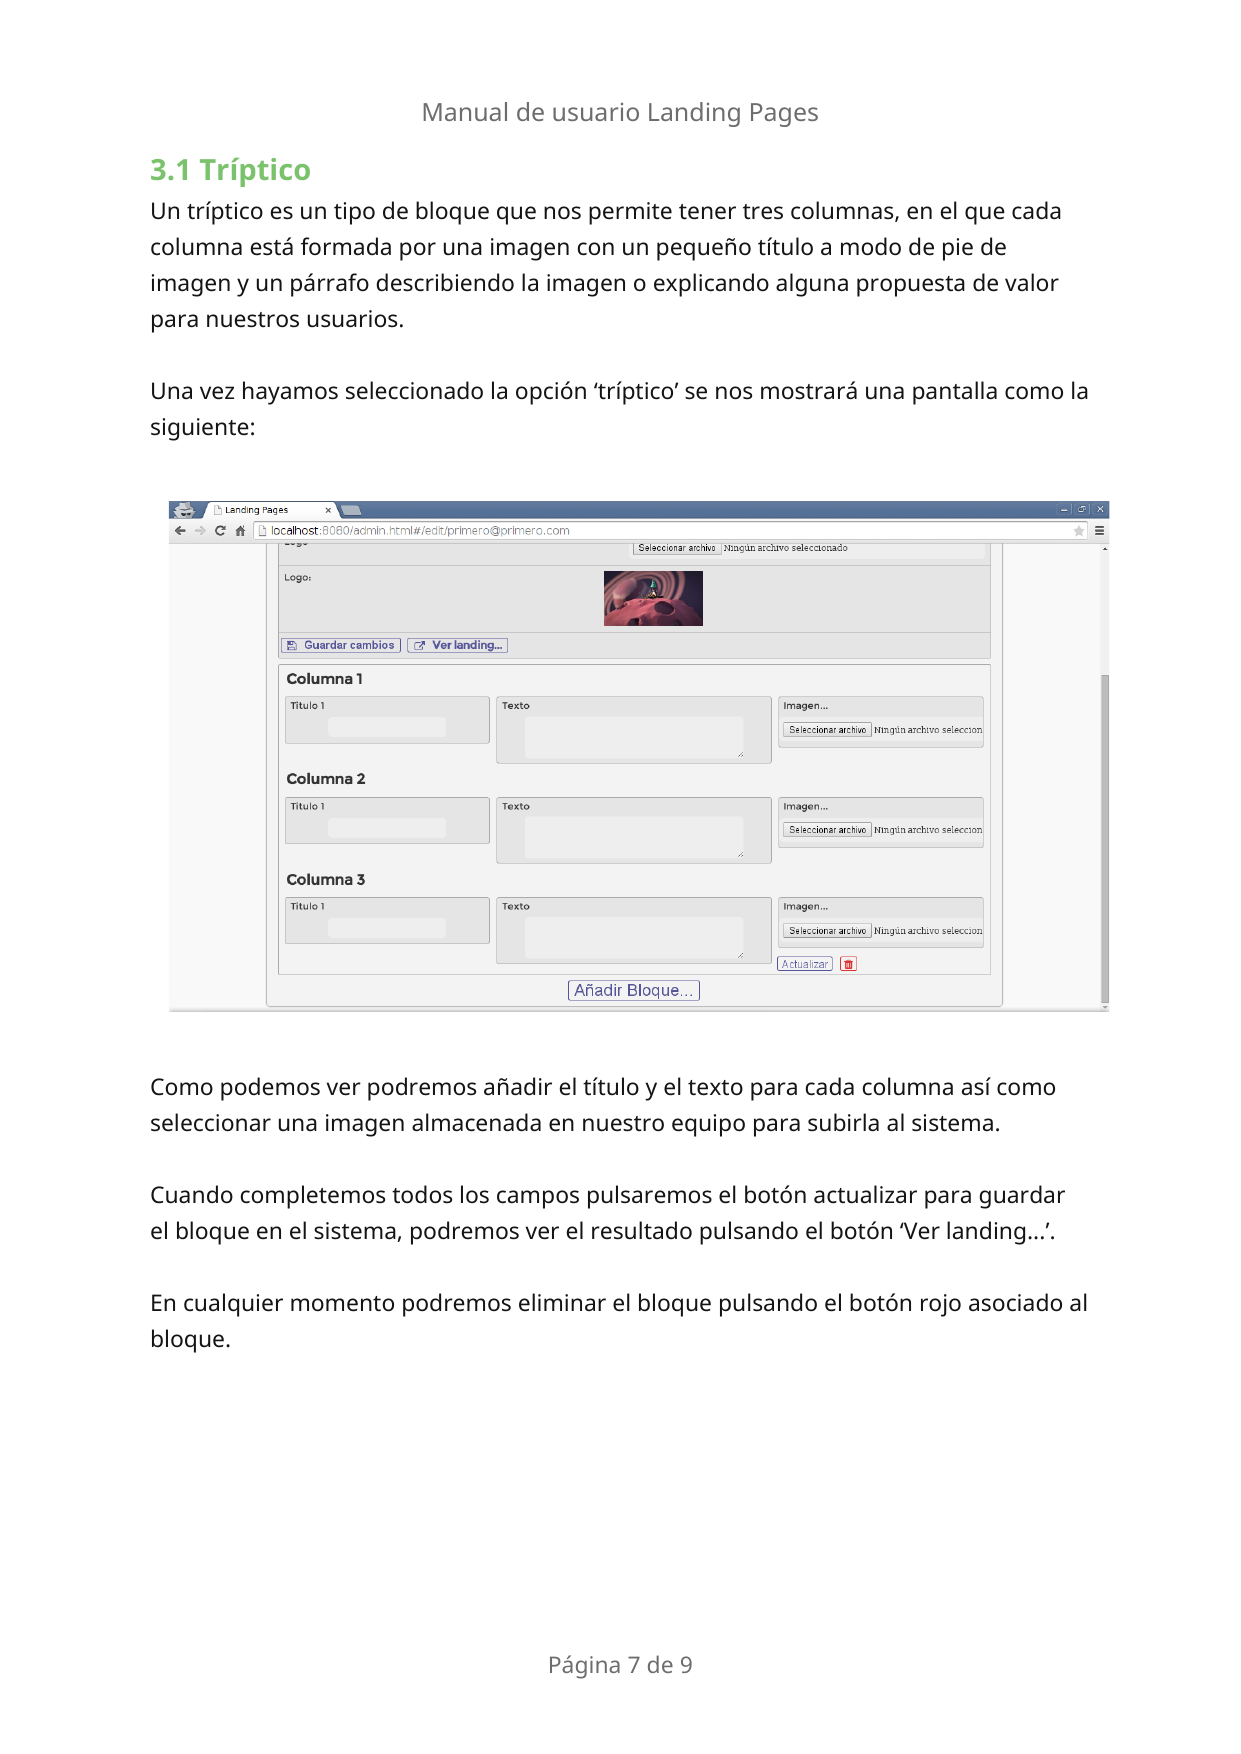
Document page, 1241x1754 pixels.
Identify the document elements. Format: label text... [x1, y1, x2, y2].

text Como podemos ver podremos añadir el título y el texto para cada columna así como seleccionar una imagen almacenada en nuestro equipo para subirla al sistema. [150, 1071, 1090, 1138]
picture [168, 501, 1110, 1012]
subtitle 3.1 Tríptico [150, 149, 1090, 189]
text Un tríptico es un tipo de bloque que nos permite tener tres columnas, en el que cada columna está formada por una imagen con un pequeño título a modo de pie de imagen y un párrafo describiendo la imagen o explicando alguna propuesta de valor para nuestros usuarios. [150, 195, 1090, 334]
text En cualquier momento podremos eliminar el bloque pulsando el botón rojo asociado al bloque. [150, 1287, 1090, 1354]
text Cuando completemos todos los campos pulsaremos el botón actualizar para guardar el bloque en el sistema, podremos ver el resultado pulsando el botón ‘Ver landing...’. [150, 1179, 1090, 1246]
text Una vez hayamos seleccionado la opción ‘tríptico’ se nos mostrará una pantalla como la siguiente: [150, 375, 1090, 442]
